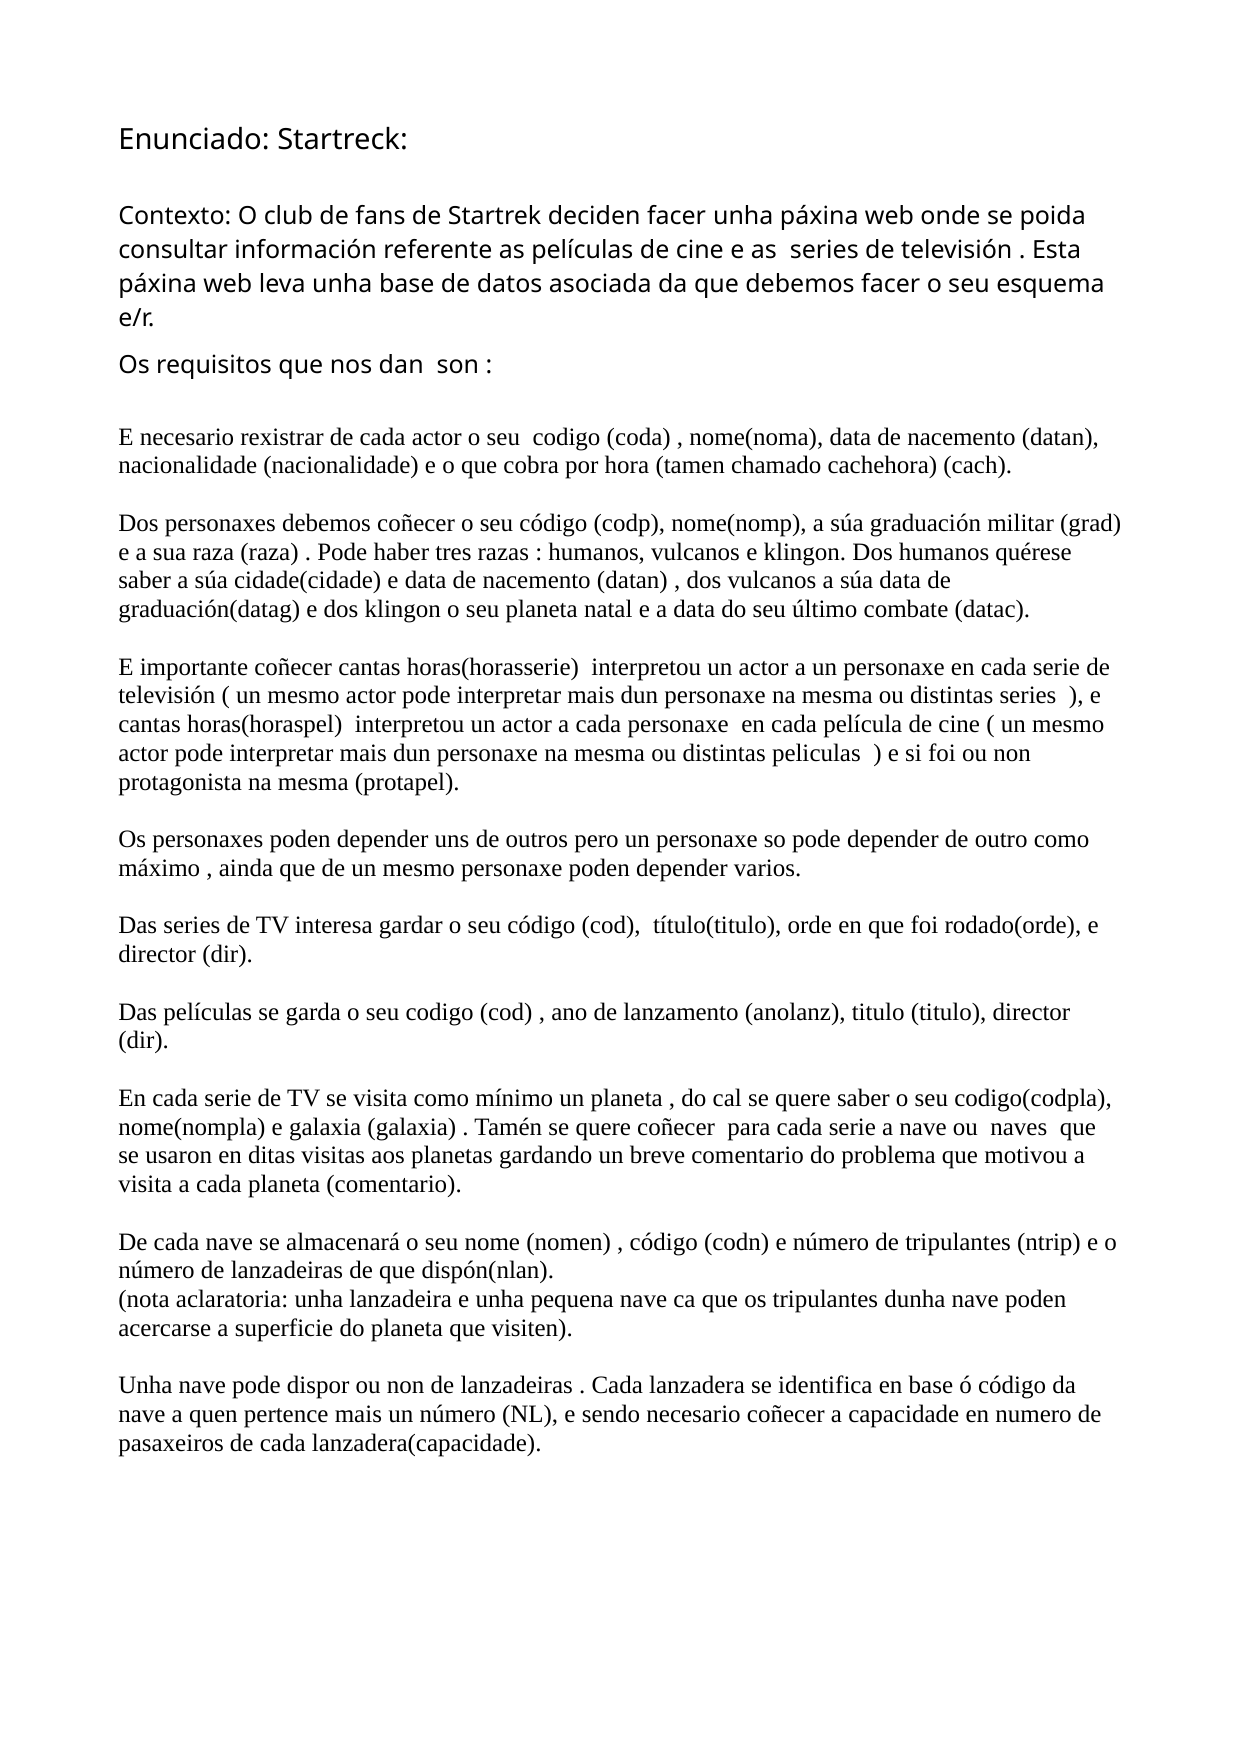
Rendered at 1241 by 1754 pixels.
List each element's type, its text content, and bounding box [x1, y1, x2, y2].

text E necesario rexistrar de cada actor o seu codigo (coda) , nome(noma), data de nacemento (datan), nacionalidade (nacionalidade) e o que cobra por hora (tamen chamado cachehora) (cach). [118, 422, 1122, 479]
text Contexto: O club de fans de Startrek deciden facer unha páxina web onde se poida consultar información referente as películas de cine e as series de televisión . Esta páxina web leva unha base de datos asociada da que debemos facer o seu esquema e/r. [118, 197, 1122, 334]
text Enunciado: Startreck: [118, 118, 1122, 158]
text Dos personaxes debemos coñecer o seu código (codp), nome(nomp), a súa graduación militar (grad) e a sua raza (raza) . Pode haber tres razas : humanos, vulcanos e klingon. Dos humanos quérese saber a súa cidade(cidade) e data de nacemento (datan) , dos vulcanos a súa data de graduación(datag) e dos klingon o seu planeta natal e a data do seu último combate (datac). [118, 508, 1122, 623]
text (nota aclaratoria: unha lanzadeira e unha pequena nave ca que os tripulantes dunha nave poden acercarse a superficie do planeta que visiten). [118, 1284, 1122, 1342]
text Os requisitos que nos dan son : [118, 346, 1122, 380]
text En cada serie de TV se visita como mínimo un planeta , do cal se quere saber o seu codigo(codpla), nome(nompla) e galaxia (galaxia) . Tamén se quere coñecer para cada serie a nave ou naves que se usaron en ditas visitas aos planetas gardando un breve comentario do problema que motivou a visita a cada planeta (comentario). [118, 1083, 1122, 1198]
text Das series de TV interesa gardar o seu código (cod), título(titulo), orde en que foi rodado(orde), e director (dir). [118, 910, 1122, 968]
text Das películas se garda o seu codigo (cod) , ano de lanzamento (anolanz), titulo (titulo), director (dir). [118, 997, 1122, 1054]
text Os personaxes poden depender uns de outros pero un personaxe so pode depender de outro como máximo , ainda que de un mesmo personaxe poden depender varios. [118, 824, 1122, 882]
text E importante coñecer cantas horas(horasserie) interpretou un actor a un personaxe en cada serie de televisión ( un mesmo actor pode interpretar mais dun personaxe na mesma ou distintas series ), e cantas horas(horaspel) interpretou un actor a cada personaxe en cada película de cine ( un mesmo actor pode interpretar mais dun personaxe na mesma ou distintas peliculas ) e si foi ou non protagonista na mesma (protapel). [118, 652, 1122, 795]
text De cada nave se almacenará o seu nome (nomen) , código (codn) e número de tripulantes (ntrip) e o número de lanzadeiras de que dispón(nlan). [118, 1227, 1122, 1284]
text Unha nave pode dispor ou non de lanzadeiras . Cada lanzadera se identifica en base ó código da nave a quen pertence mais un número (NL), e sendo necesario coñecer a capacidade en numero de pasaxeiros de cada lanzadera(capacidade). [118, 1370, 1122, 1457]
